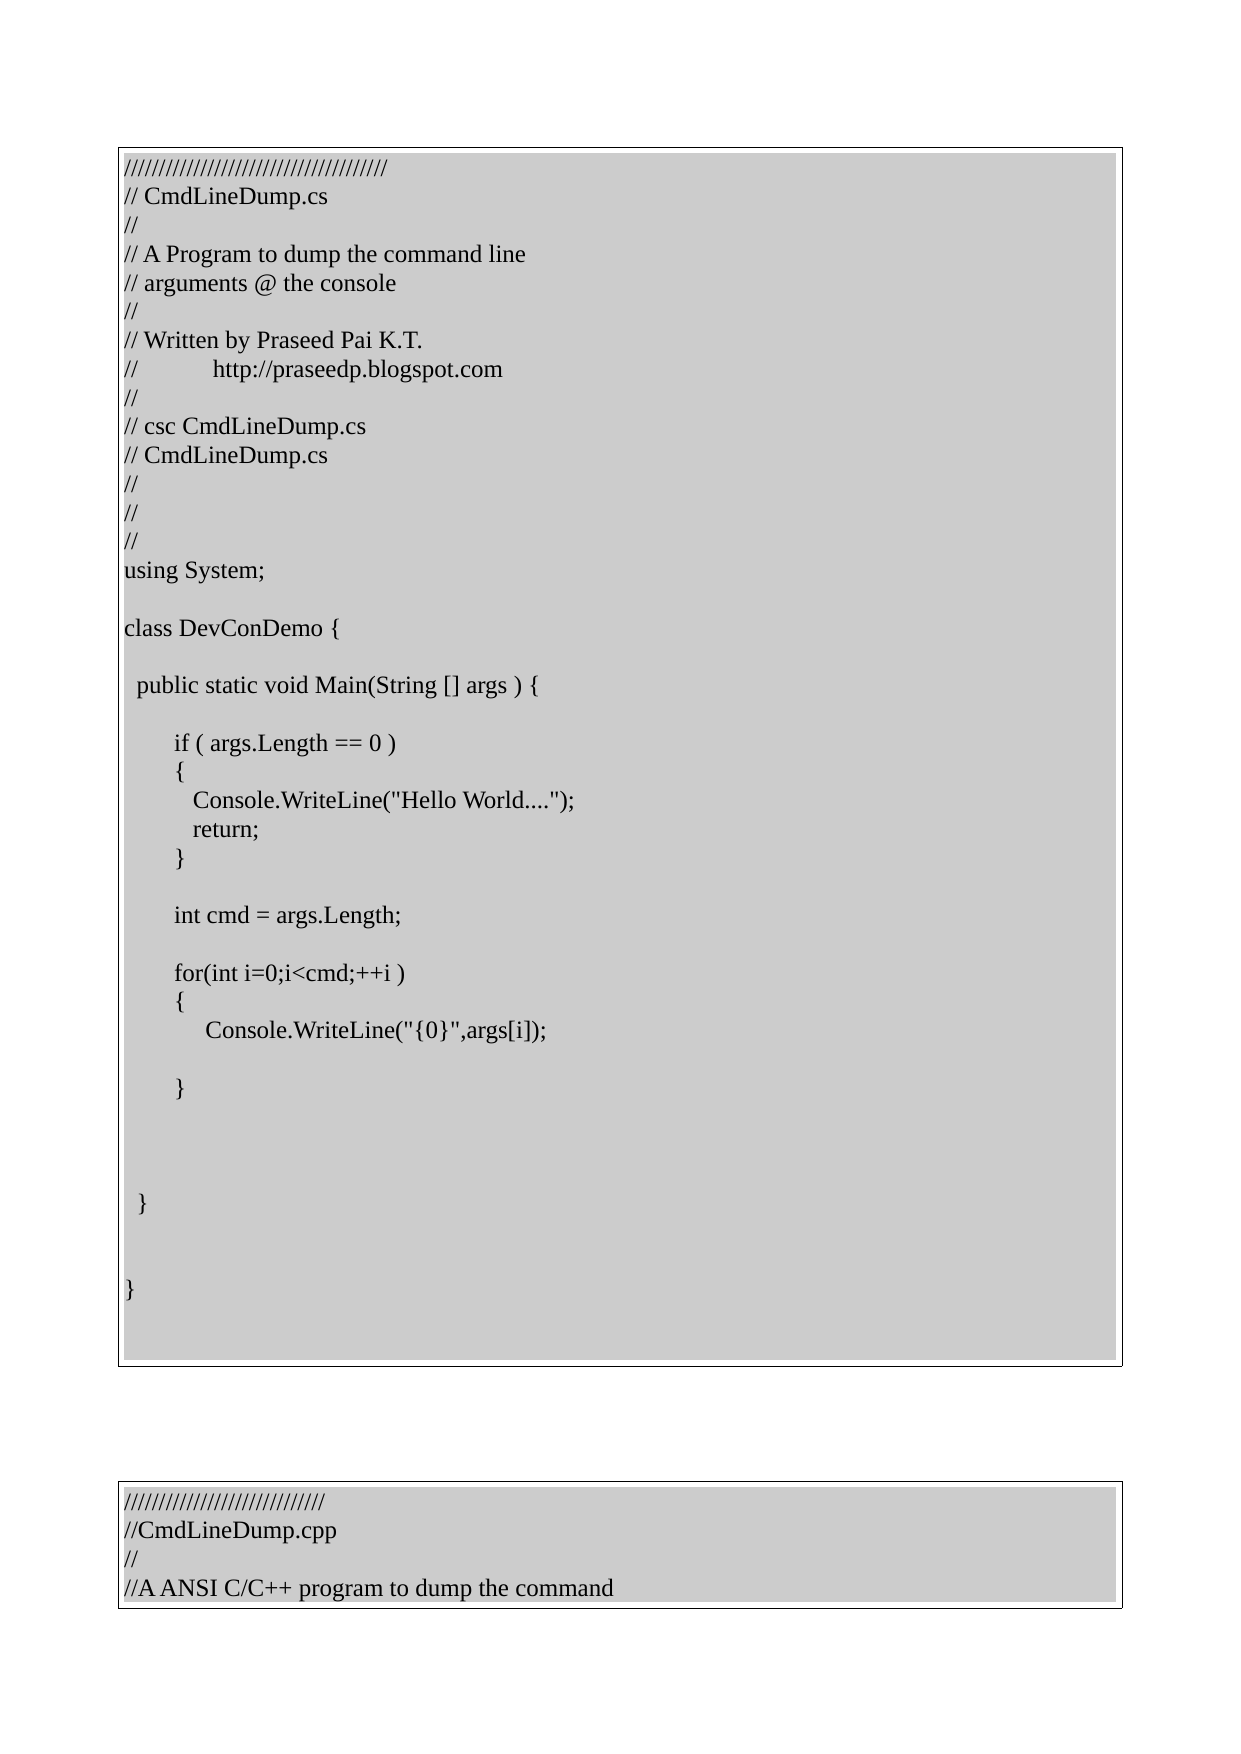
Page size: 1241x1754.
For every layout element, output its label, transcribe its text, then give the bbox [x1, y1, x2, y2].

table_header ///////////////////////////// //CmdLineDump.cpp // //A ANSI C/C++ program to dump the command [119, 1482, 1122, 1608]
table_header ////////////////////////////////////// // CmdLineDump.cs // // A Program to dump the command line // arguments @ the console // // Written by Praseed Pai K.T. // http://praseedp.blogspot.com // // csc CmdLineDump.cs // CmdLineDump.cs // // // using System; class DevConDemo { public static void Main(String [] args ) { if ( args.Length == 0 ) { Console.WriteLine("Hello World...."); return; } int cmd = args.Length; for(int i=0;i<cmd;++i ) { Console.WriteLine("{0}",args[i]); } } } [119, 148, 1122, 1366]
